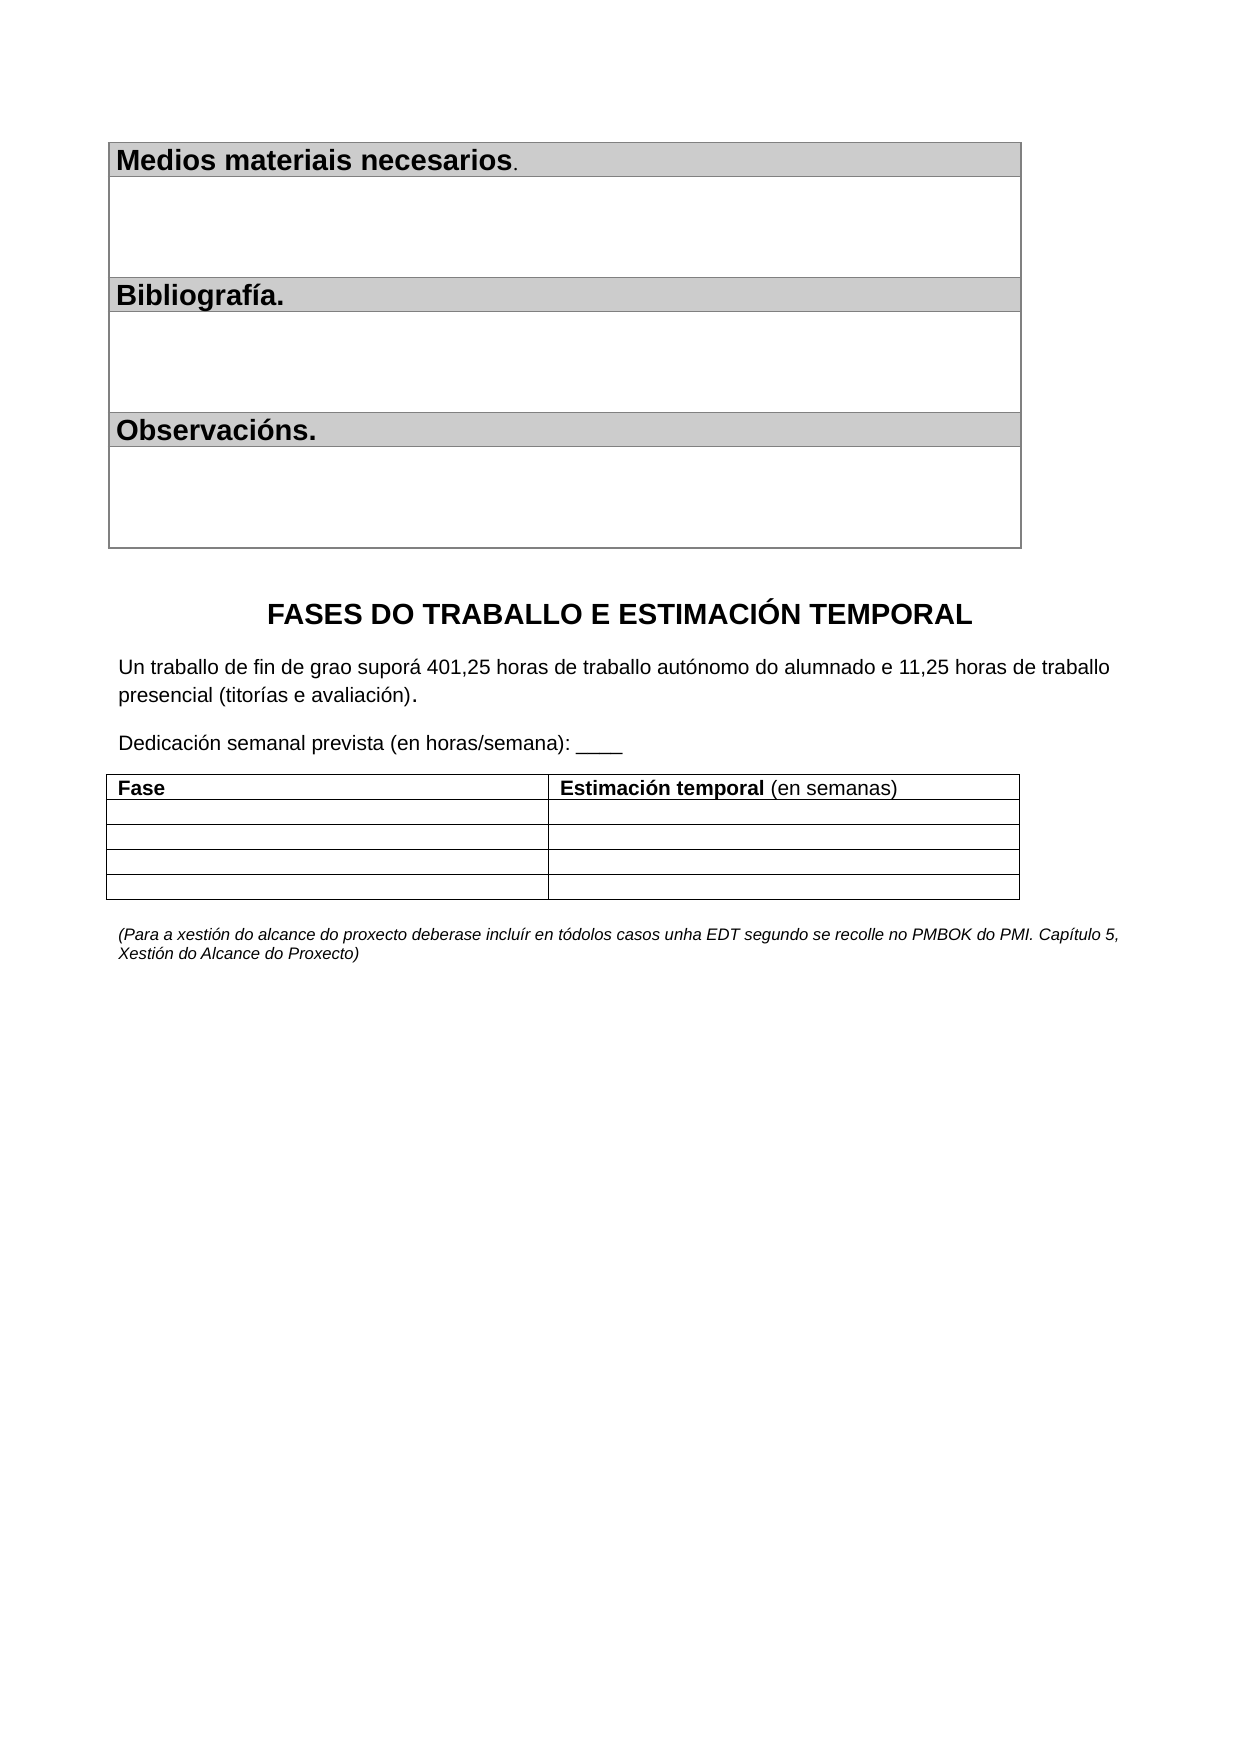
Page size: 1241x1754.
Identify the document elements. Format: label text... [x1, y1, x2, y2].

text Dedicación semanal prevista (en horas/semana): ____ [118, 731, 1122, 755]
text FASES DO TRABALLO E ESTIMACIÓN TEMPORAL [118, 597, 1122, 631]
table_header Estimación temporal (en semanas) [549, 775, 1019, 799]
table_cell [110, 177, 1020, 277]
text Un traballo de fin de grao suporá 401,25 horas de traballo autónomo do alumnado e 11,25 horas de traballo presencial (titorías e avaliación). [118, 654, 1122, 707]
table_cell [549, 875, 1019, 899]
table_cell [549, 800, 1019, 824]
table_cell [110, 447, 1020, 547]
text (Para a xestión do alcance do proxecto deberase incluír en tódolos casos unha EDT segundo se recolle no PMBOK do PMI. Capítulo 5, Xestión do Alcance do Proxecto) [118, 924, 1122, 963]
table_cell [107, 875, 548, 899]
table_header Medios materiais necesarios. [110, 143, 1020, 176]
table_header Fase [107, 775, 548, 799]
table_cell [107, 800, 548, 824]
table_cell [107, 850, 548, 874]
table_cell Bibliografía. [110, 278, 1020, 311]
table_cell [107, 825, 548, 849]
table_cell [549, 825, 1019, 849]
table_cell Observacións. [110, 413, 1020, 446]
table_cell [110, 312, 1020, 412]
table_cell [549, 850, 1019, 874]
